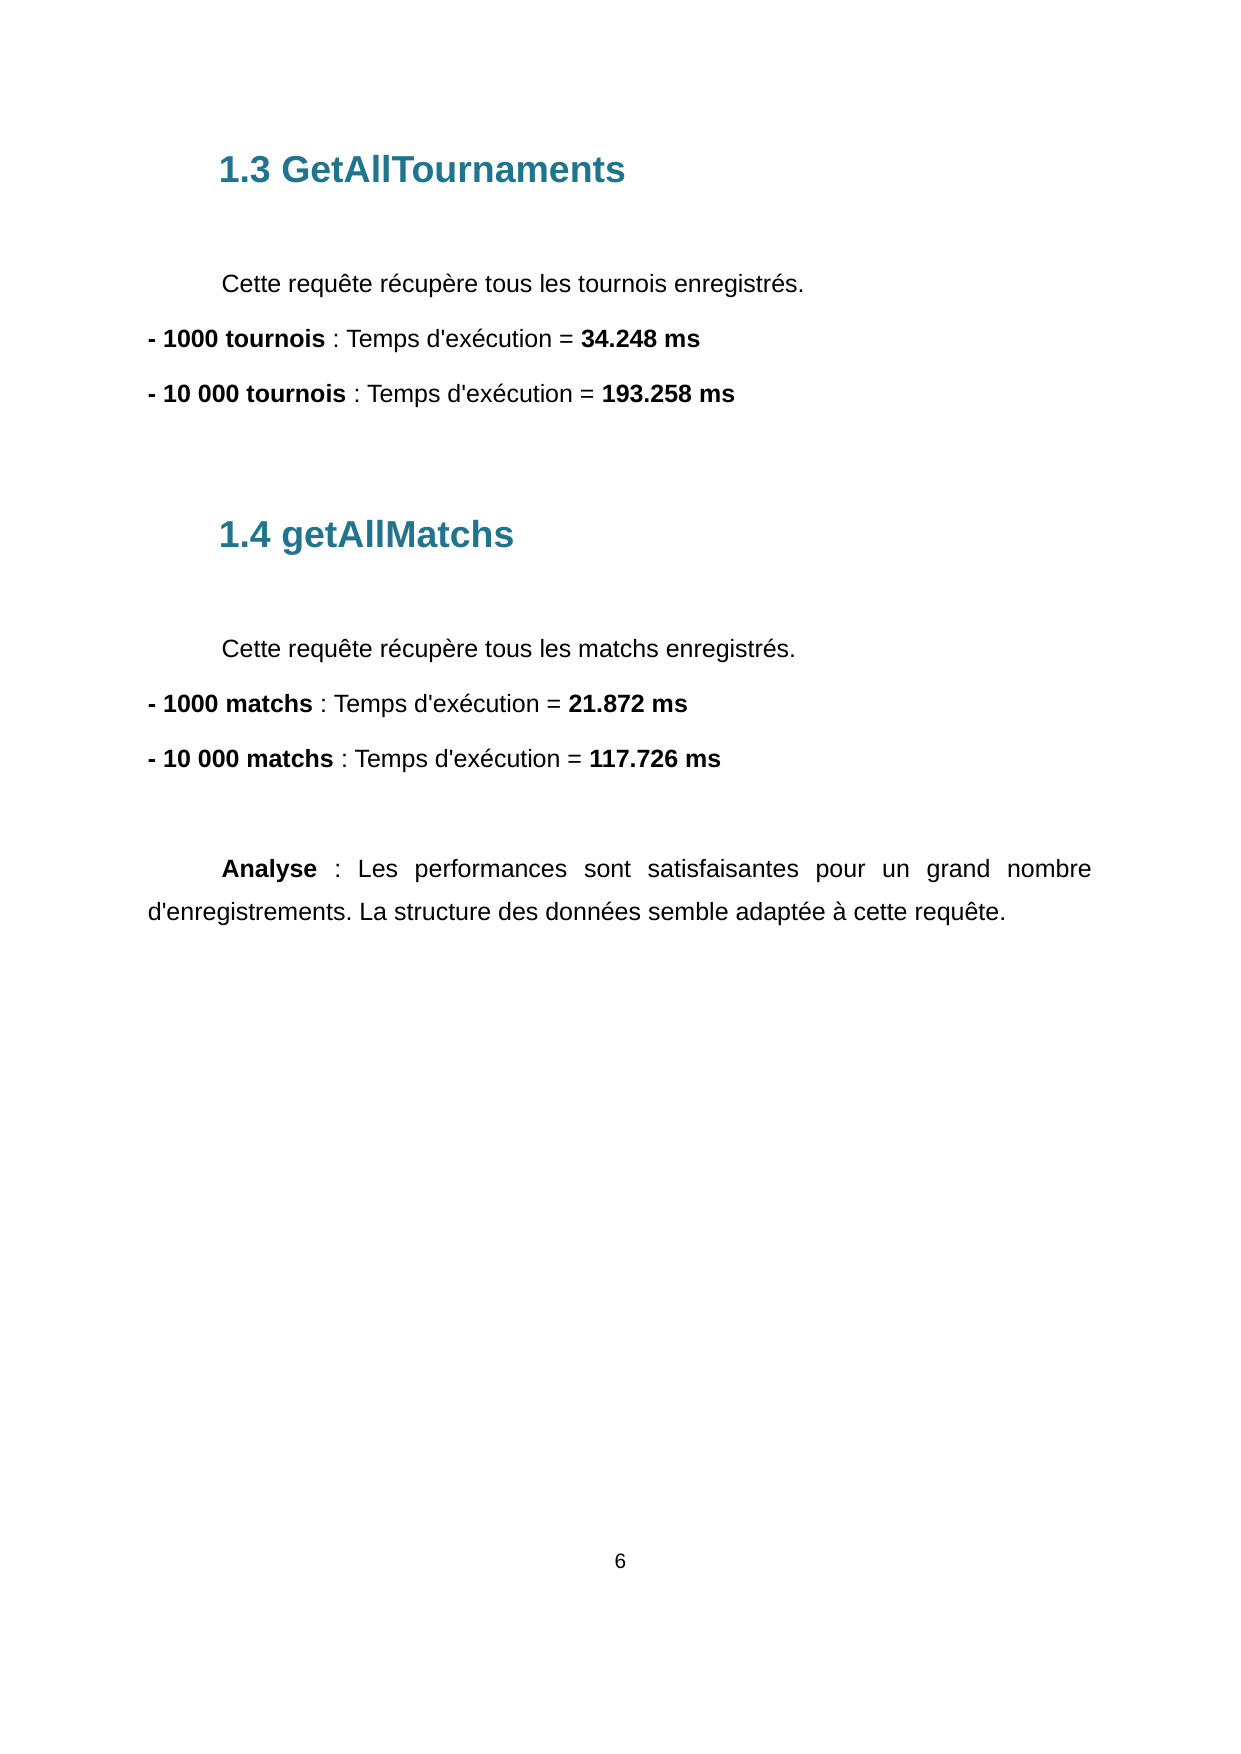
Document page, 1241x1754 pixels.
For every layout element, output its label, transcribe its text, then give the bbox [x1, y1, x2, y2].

text Analyse : Les performances sont satisfaisantes pour un grand nombre d'enregistrements. La structure des données semble adaptée à cette requête. [148, 854, 1093, 926]
text - 10 000 matchs : Temps d'exécution = 117.726 ms [148, 744, 1093, 773]
text - 10 000 tournois : Temps d'exécution = 193.258 ms [148, 379, 1093, 408]
subtitle GetAllTournaments [189, 148, 1087, 191]
text - 1000 matchs : Temps d'exécution = 21.872 ms [148, 689, 1093, 718]
text - 1000 tournois : Temps d'exécution = 34.248 ms [148, 324, 1093, 353]
text Cette requête récupère tous les matchs enregistrés. [148, 634, 1093, 663]
subtitle getAllMatchs [189, 512, 1087, 556]
text Cette requête récupère tous les tournois enregistrés. [148, 269, 1093, 298]
